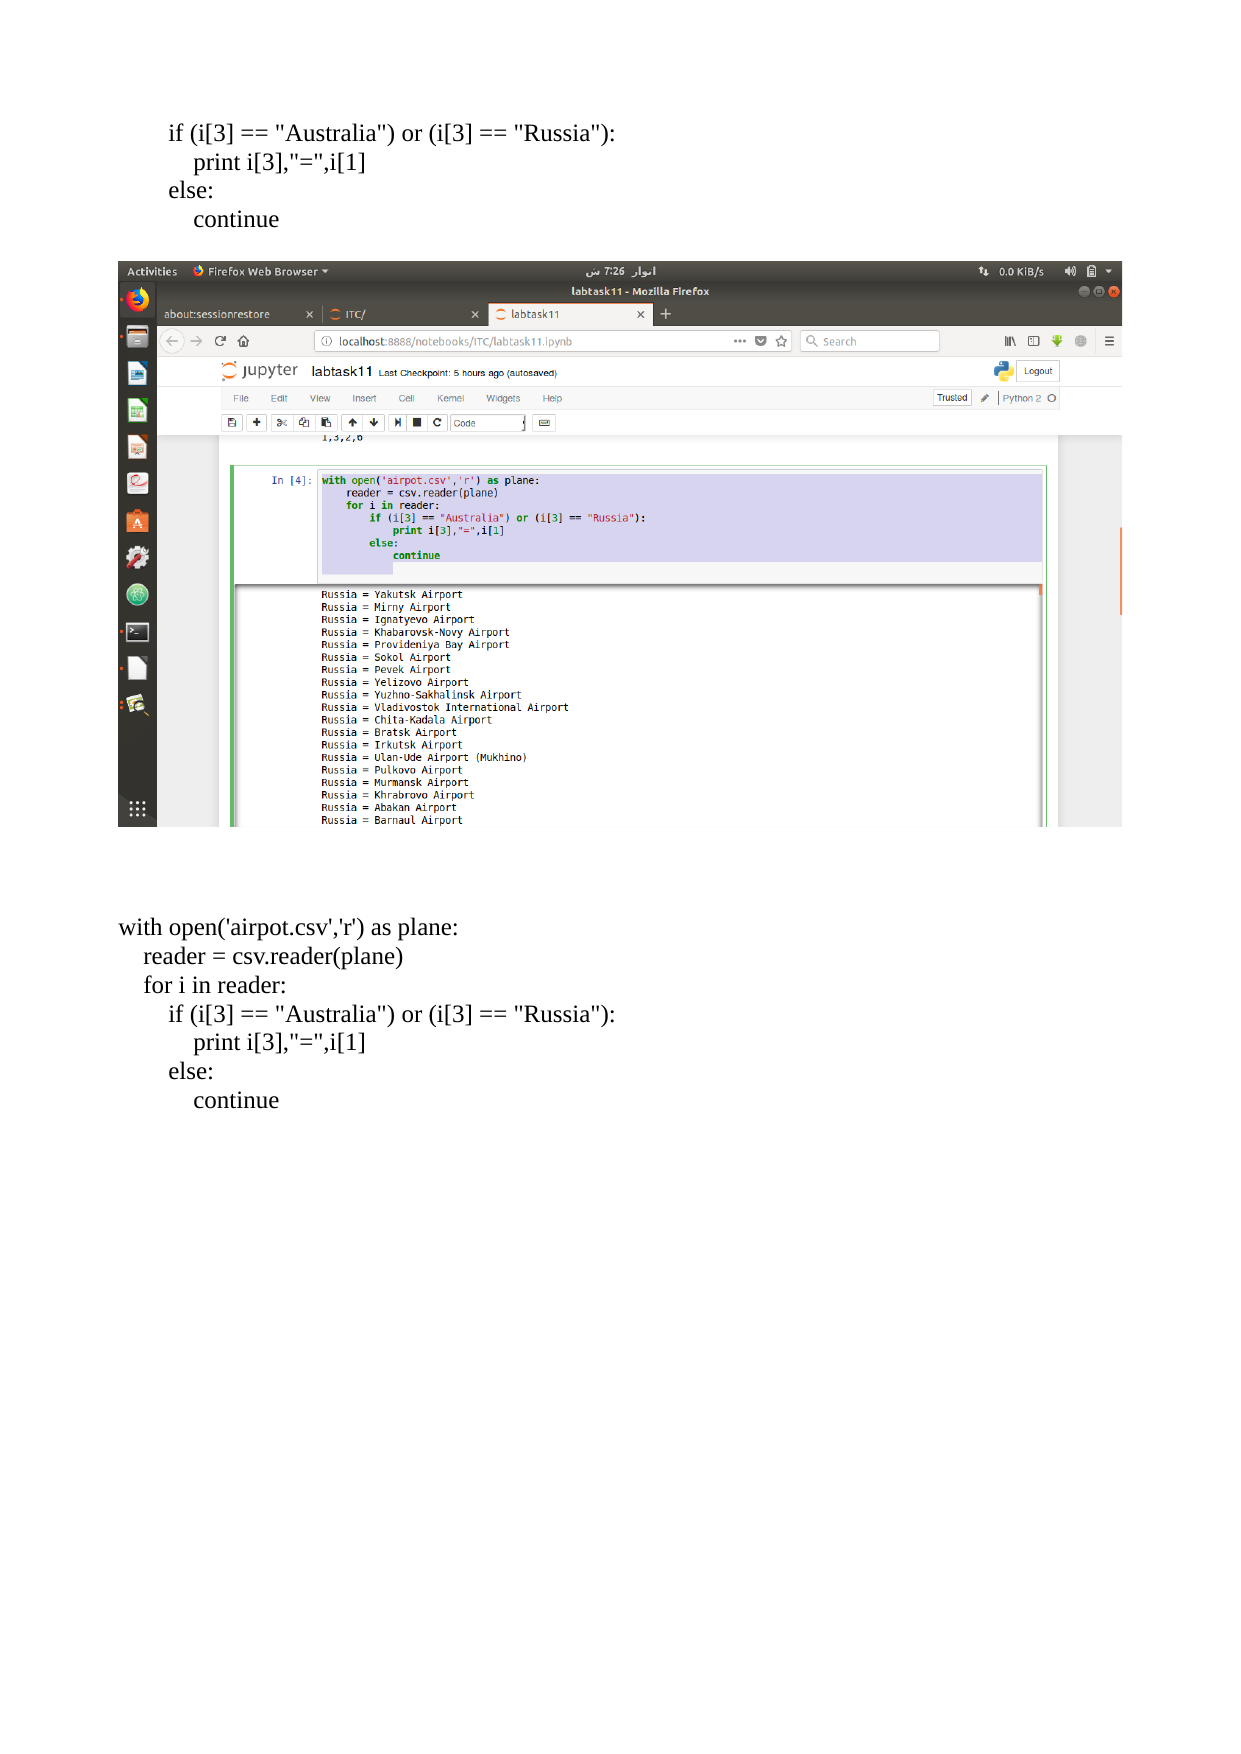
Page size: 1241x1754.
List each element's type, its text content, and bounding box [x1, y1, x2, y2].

text continue [118, 204, 1122, 233]
text else: [118, 1056, 1122, 1085]
text continue [118, 1085, 1122, 1114]
text if (i[3] == "Australia") or (i[3] == "Russia"): [118, 999, 1122, 1027]
text print i[3],"=",i[1] [118, 1027, 1122, 1056]
text for i in reader: [118, 970, 1122, 999]
text reader = csv.reader(plane) [118, 941, 1122, 970]
picture [118, 261, 1123, 827]
text with open('airpot.csv','r') as plane: [118, 912, 1122, 941]
text print i[3],"=",i[1] [118, 147, 1122, 176]
text else: [118, 176, 1122, 204]
text if (i[3] == "Australia") or (i[3] == "Russia"): [118, 118, 1122, 147]
